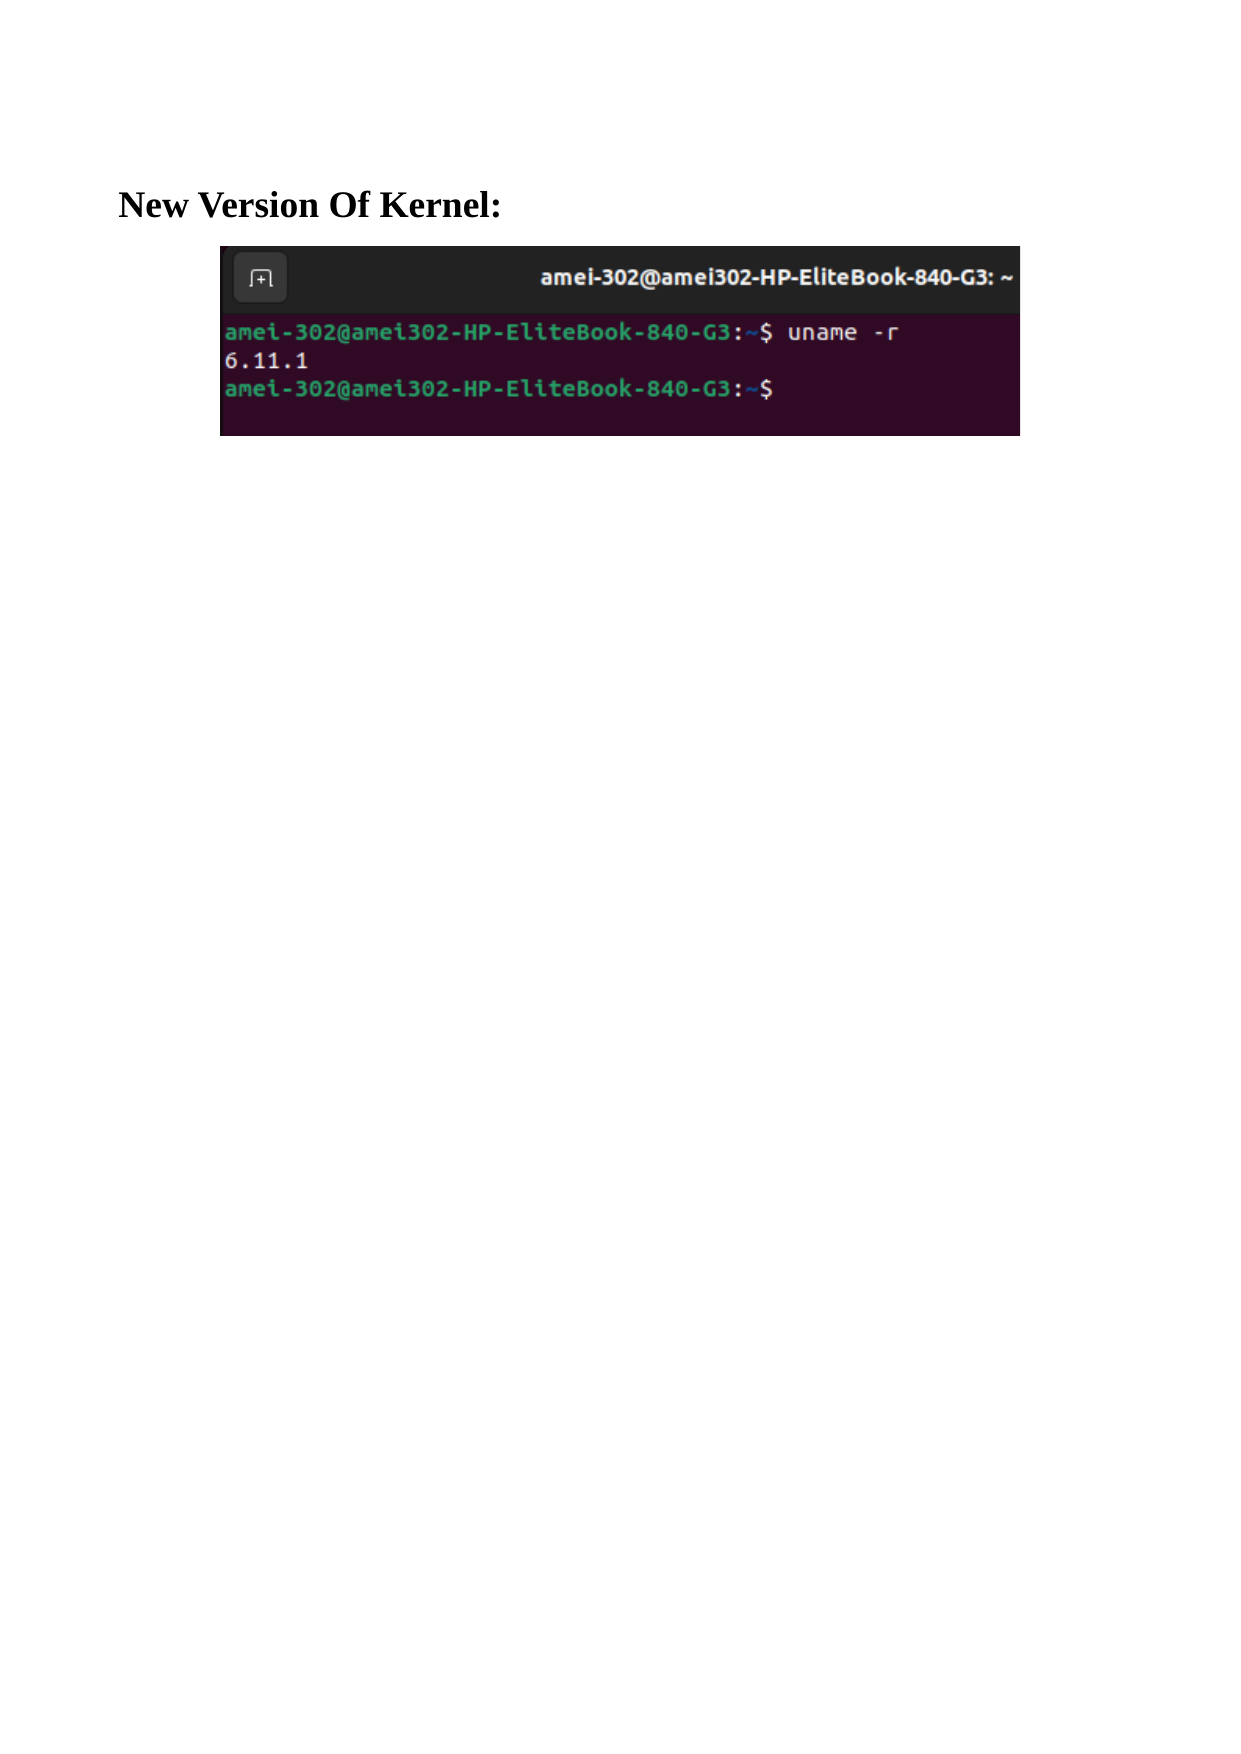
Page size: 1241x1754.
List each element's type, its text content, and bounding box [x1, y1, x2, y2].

picture [220, 246, 1020, 436]
text New Version Of Kernel: [118, 182, 1122, 225]
